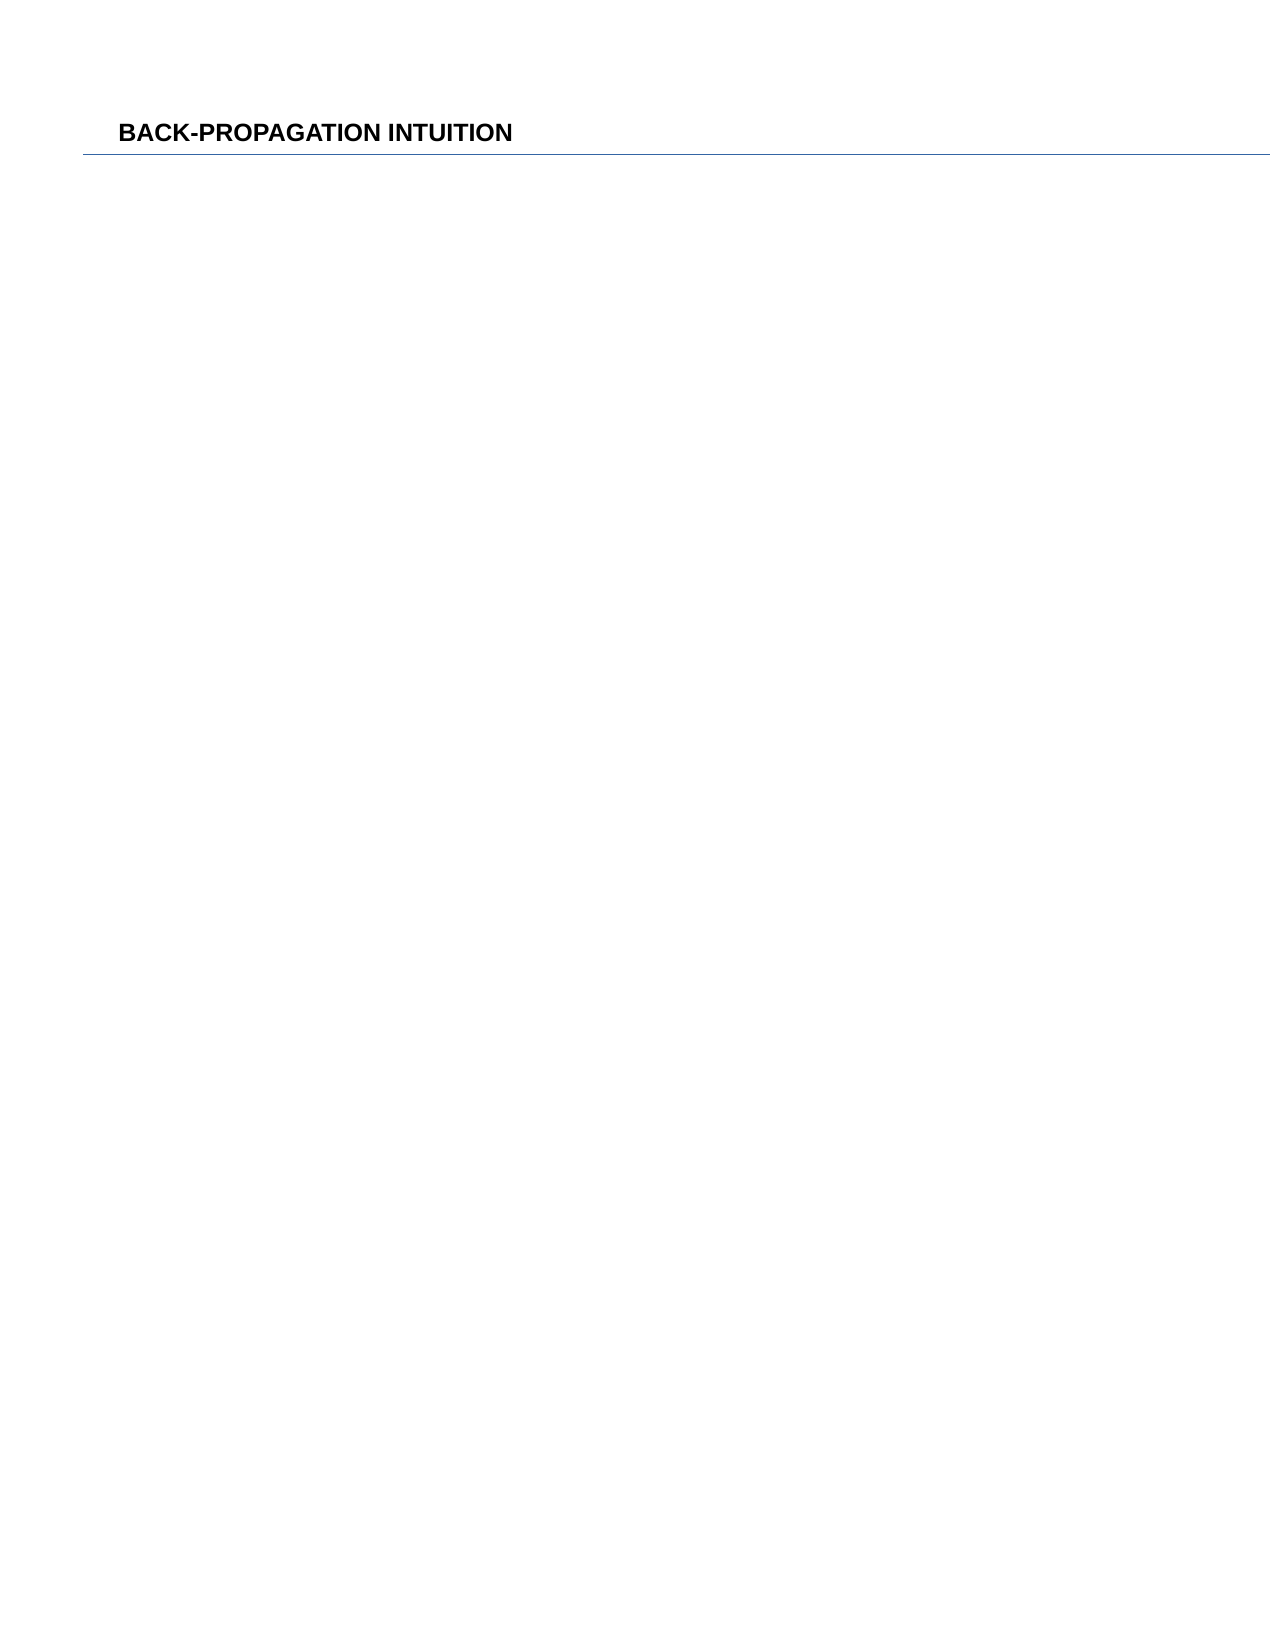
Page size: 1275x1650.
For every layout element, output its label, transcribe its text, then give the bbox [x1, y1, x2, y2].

text BACK-PROPAGATION INTUITION [118, 118, 1157, 147]
